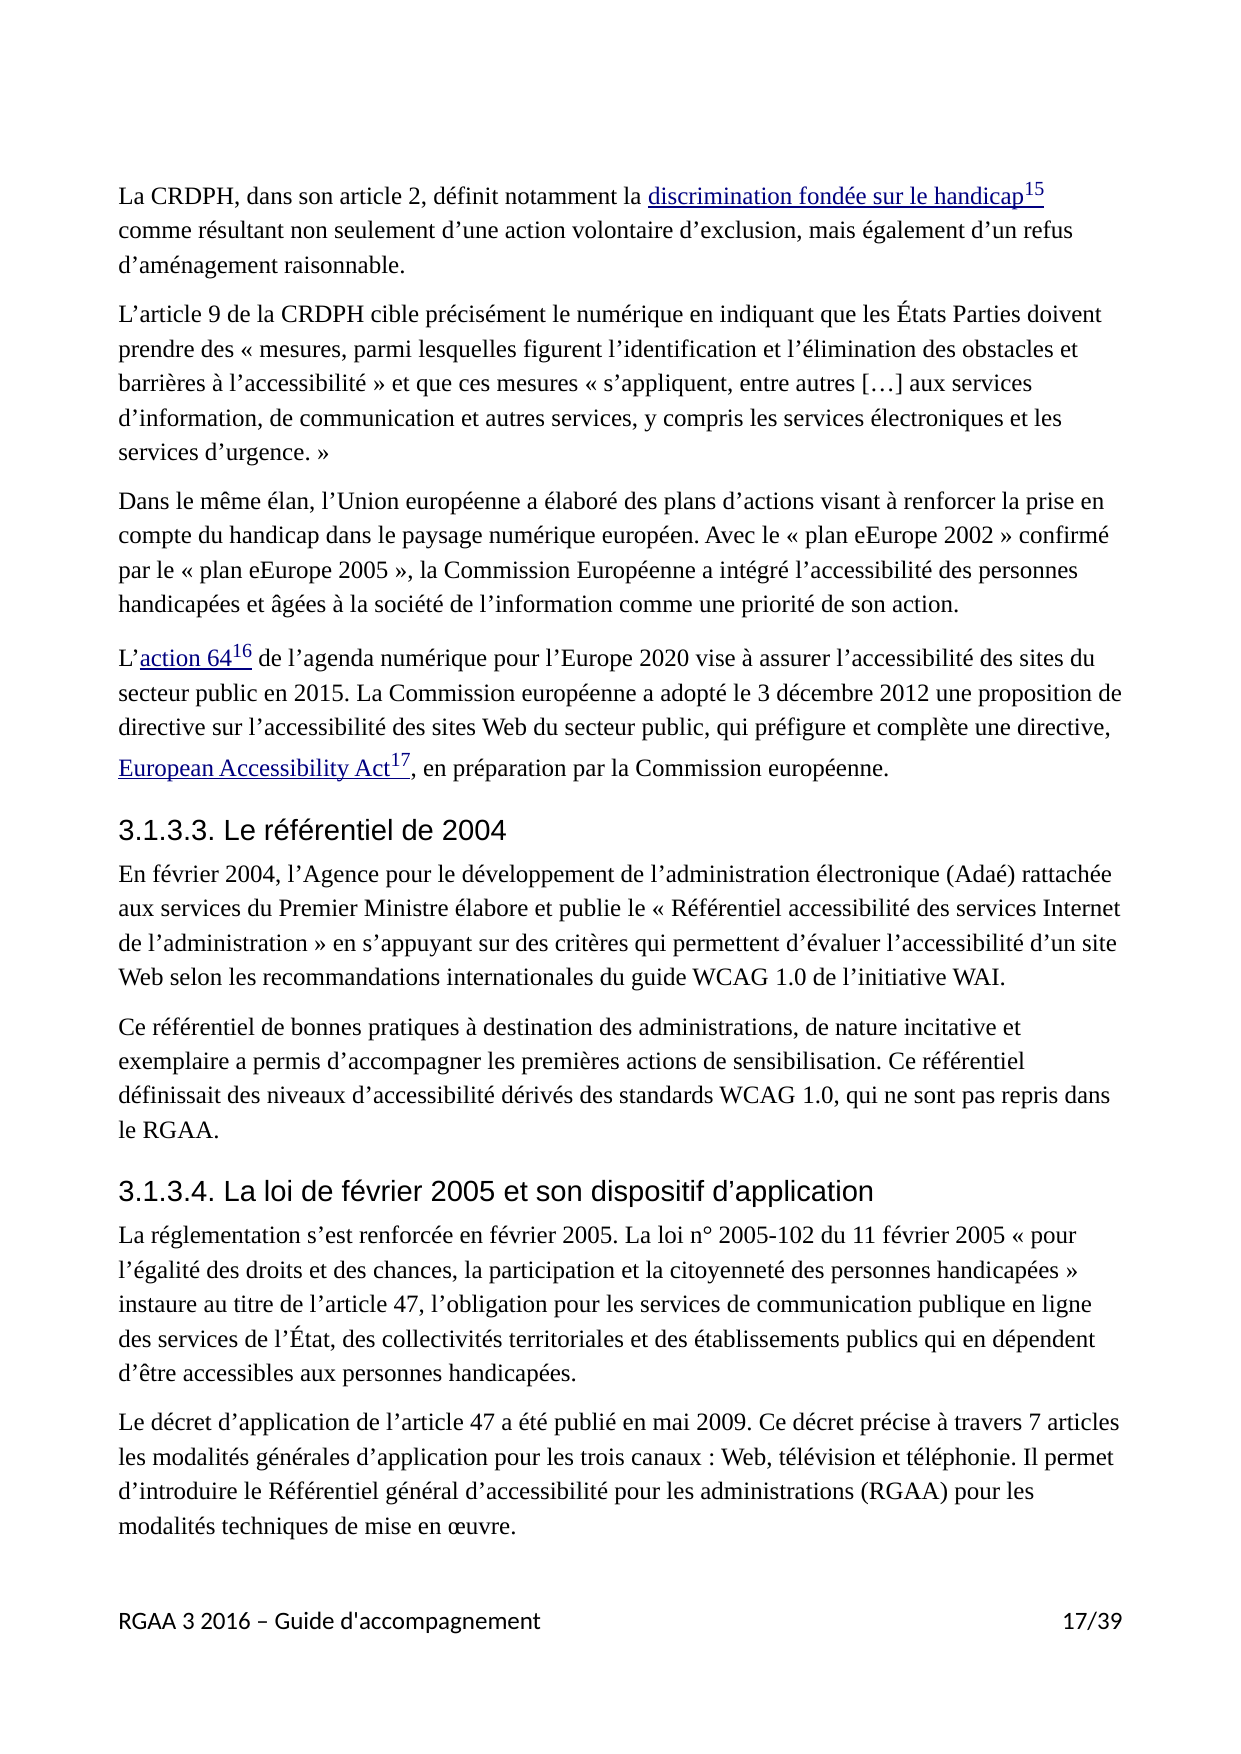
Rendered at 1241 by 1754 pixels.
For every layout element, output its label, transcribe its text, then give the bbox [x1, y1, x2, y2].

text La CRDPH, dans son article 2, définit notamment la discrimination fondée sur le handicap15 comme résultant non seulement d’une action volontaire d’exclusion, mais également d’un refus d’aménagement raisonnable. [118, 176, 1122, 279]
text Le décret d’application de l’article 47 a été publié en mai 2009. Ce décret précise à travers 7 articles les modalités générales d’application pour les trois canaux : Web, télévision et téléphonie. Il permet d’introduire le Référentiel général d’accessibilité pour les administrations (RGAA) pour les modalités techniques de mise en œuvre. [118, 1407, 1122, 1540]
text Dans le même élan, l’Union européenne a élaboré des plans d’actions visant à renforcer la prise en compte du handicap dans le paysage numérique européen. Avec le « plan eEurope 2002 » confirmé par le « plan eEurope 2005 », la Commission Européenne a intégré l’accessibilité des personnes handicapées et âgées à la société de l’information comme une priorité de son action. [118, 486, 1122, 618]
text L’article 9 de la CRDPH cible précisément le numérique en indiquant que les États Parties doivent prendre des « mesures, parmi lesquelles figurent l’identification et l’élimination des obstacles et barrières à l’accessibilité » et que ces mesures « s’appliquent, entre autres […] aux services d’information, de communication et autres services, y compris les services électroniques et les services d’urgence. » [118, 299, 1122, 466]
text Ce référentiel de bonnes pratiques à destination des administrations, de nature incitative et exemplaire a permis d’accompagner les premières actions de sensibilisation. Ce référentiel définissait des niveaux d’accessibilité dérivés des standards WCAG 1.0, qui ne sont pas repris dans le RGAA. [118, 1012, 1122, 1144]
subtitle 3.1.3.4. La loi de février 2005 et son dispositif d’application [118, 1174, 1122, 1208]
text La réglementation s’est renforcée en février 2005. La loi n° 2005-102 du 11 février 2005 « pour l’égalité des droits et des chances, la participation et la citoyenneté des personnes handicapées » instaure au titre de l’article 47, l’obligation pour les services de communication publique en ligne des services de l’État, des collectivités territoriales et des établissements publics qui en dépendent d’être accessibles aux personnes handicapées. [118, 1221, 1122, 1387]
text L’action 6416 de l’agenda numérique pour l’Europe 2020 vise à assurer l’accessibilité des sites du secteur public en 2015. La Commission européenne a adopté le 3 décembre 2012 une proposition de directive sur l’accessibilité des sites Web du secteur public, qui préfigure et complète une directive, European Accessibility Act17, en préparation par la Commission européenne. [118, 639, 1122, 781]
subtitle 3.1.3.3. Le référentiel de 2004 [118, 813, 1122, 847]
text En février 2004, l’Agence pour le développement de l’administration électronique (Adaé) rattachée aux services du Premier Ministre élabore et publie le « Référentiel accessibilité des services Internet de l’administration » en s’appuyant sur des critères qui permettent d’évaluer l’accessibilité d’un site Web selon les recommandations internationales du guide WCAG 1.0 de l’initiative WAI. [118, 859, 1122, 991]
